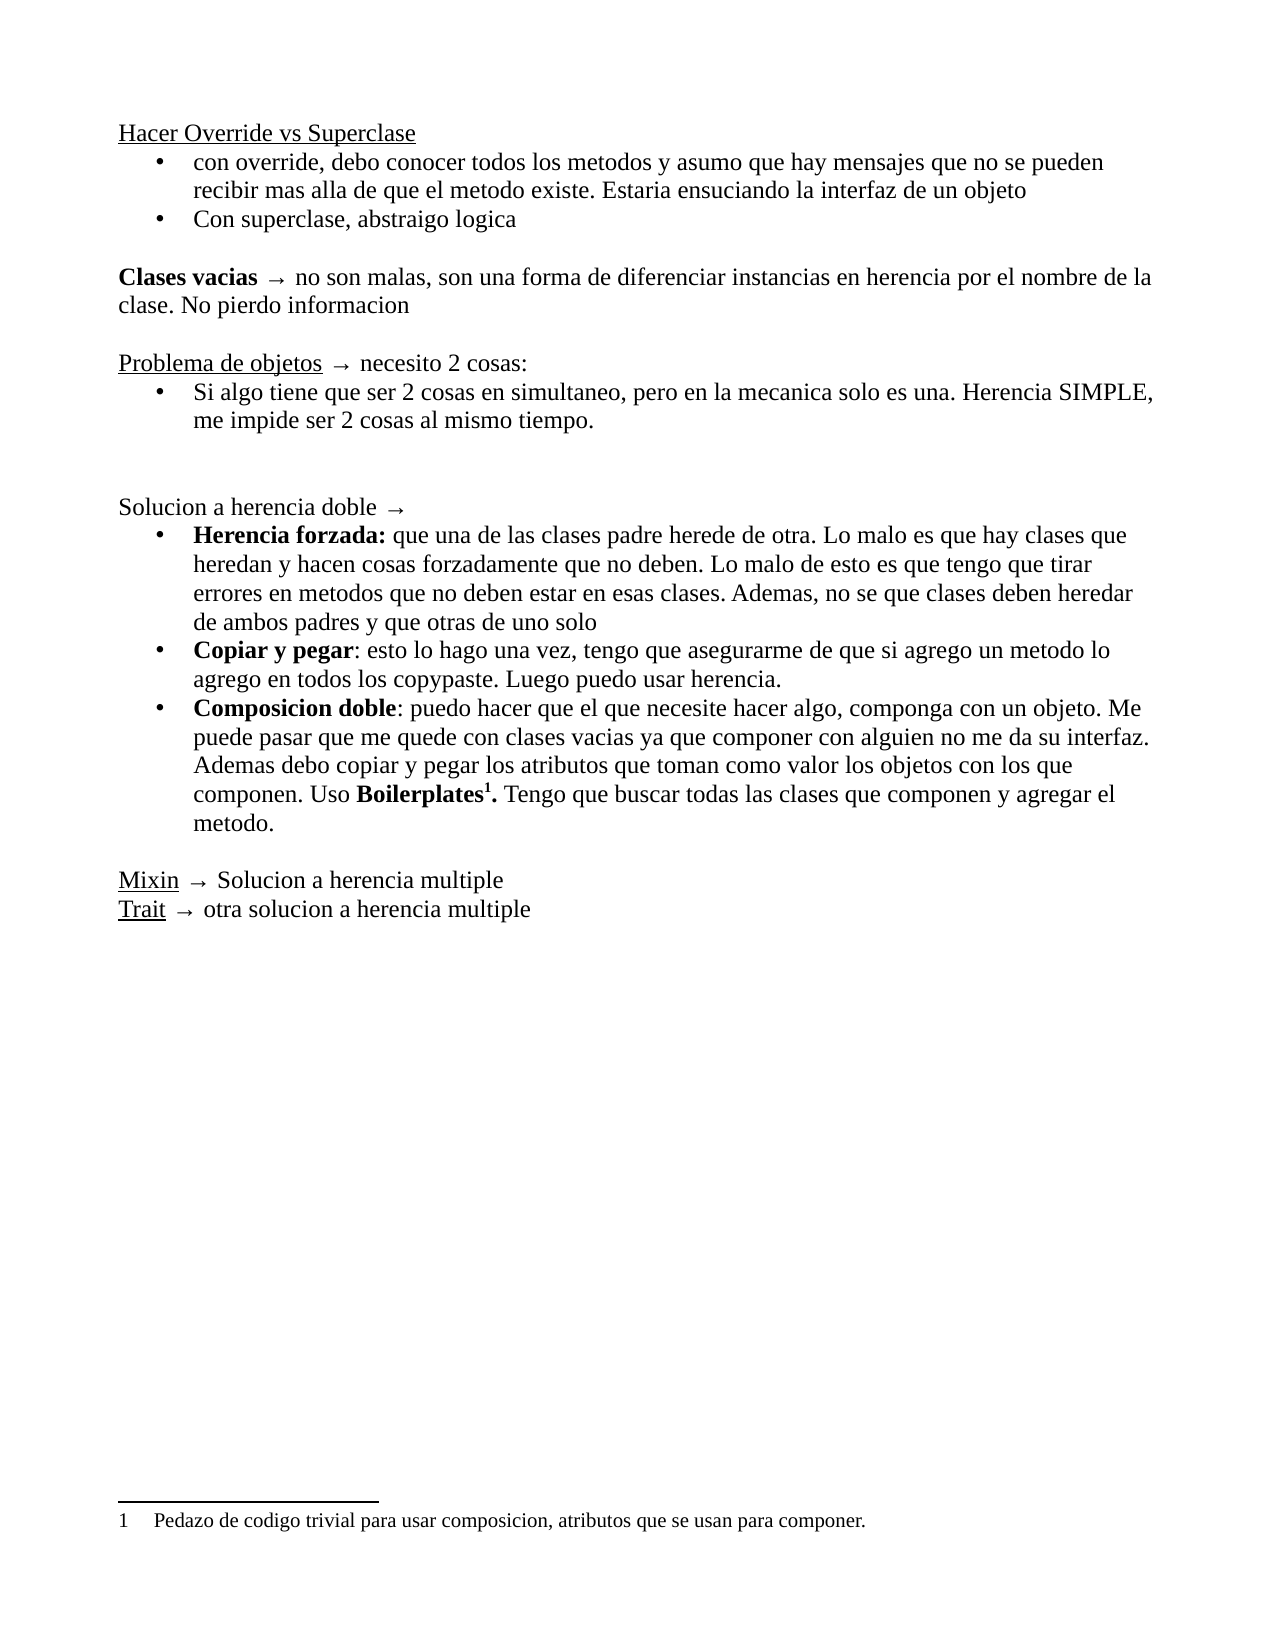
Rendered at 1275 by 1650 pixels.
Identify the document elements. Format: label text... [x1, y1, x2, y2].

text Mixin → Solucion a herencia multiple [118, 866, 1157, 894]
text Hacer Override vs Superclase [118, 118, 1157, 147]
text Problema de objetos → necesito 2 cosas: [118, 348, 1157, 377]
list Pedazo de codigo trivial para usar composicion, atributos que se usan para componer. [118, 1508, 1157, 1532]
list con override, debo conocer todos los metodos y asumo que hay mensajes que no se pueden recibir mas alla de que el metodo existe. Estaria ensuciando la interfaz de un objeto [156, 147, 1157, 204]
text Trait → otra solucion a herencia multiple [118, 894, 1157, 923]
list Copiar y pegar: esto lo hago una vez, tengo que asegurarme de que si agrego un metodo lo agrego en todos los copypaste. Luego puedo usar herencia. [156, 636, 1157, 693]
list Con superclase, abstraigo logica [156, 204, 1157, 233]
text Solucion a herencia doble → [118, 492, 1157, 521]
list Si algo tiene que ser 2 cosas en simultaneo, pero en la mecanica solo es una. Herencia SIMPLE, me impide ser 2 cosas al mismo tiempo. [156, 377, 1157, 434]
list Herencia forzada: que una de las clases padre herede de otra. Lo malo es que hay clases que heredan y hacen cosas forzadamente que no deben. Lo malo de esto es que tengo que tirar errores en metodos que no deben estar en esas clases. Ademas, no se que clases deben heredar de ambos padres y que otras de uno solo [156, 521, 1157, 636]
list Composicion doble: puedo hacer que el que necesite hacer algo, componga con un objeto. Me puede pasar que me quede con clases vacias ya que componer con alguien no me da su interfaz. Ademas debo copiar y pegar los atributos que toman como valor los objetos con los que componen. Uso Boilerplates. Tengo que buscar todas las clases que componen y agregar el metodo. [156, 693, 1157, 837]
text Clases vacias → no son malas, son una forma de diferenciar instancias en herencia por el nombre de la clase. No pierdo informacion [118, 262, 1157, 319]
